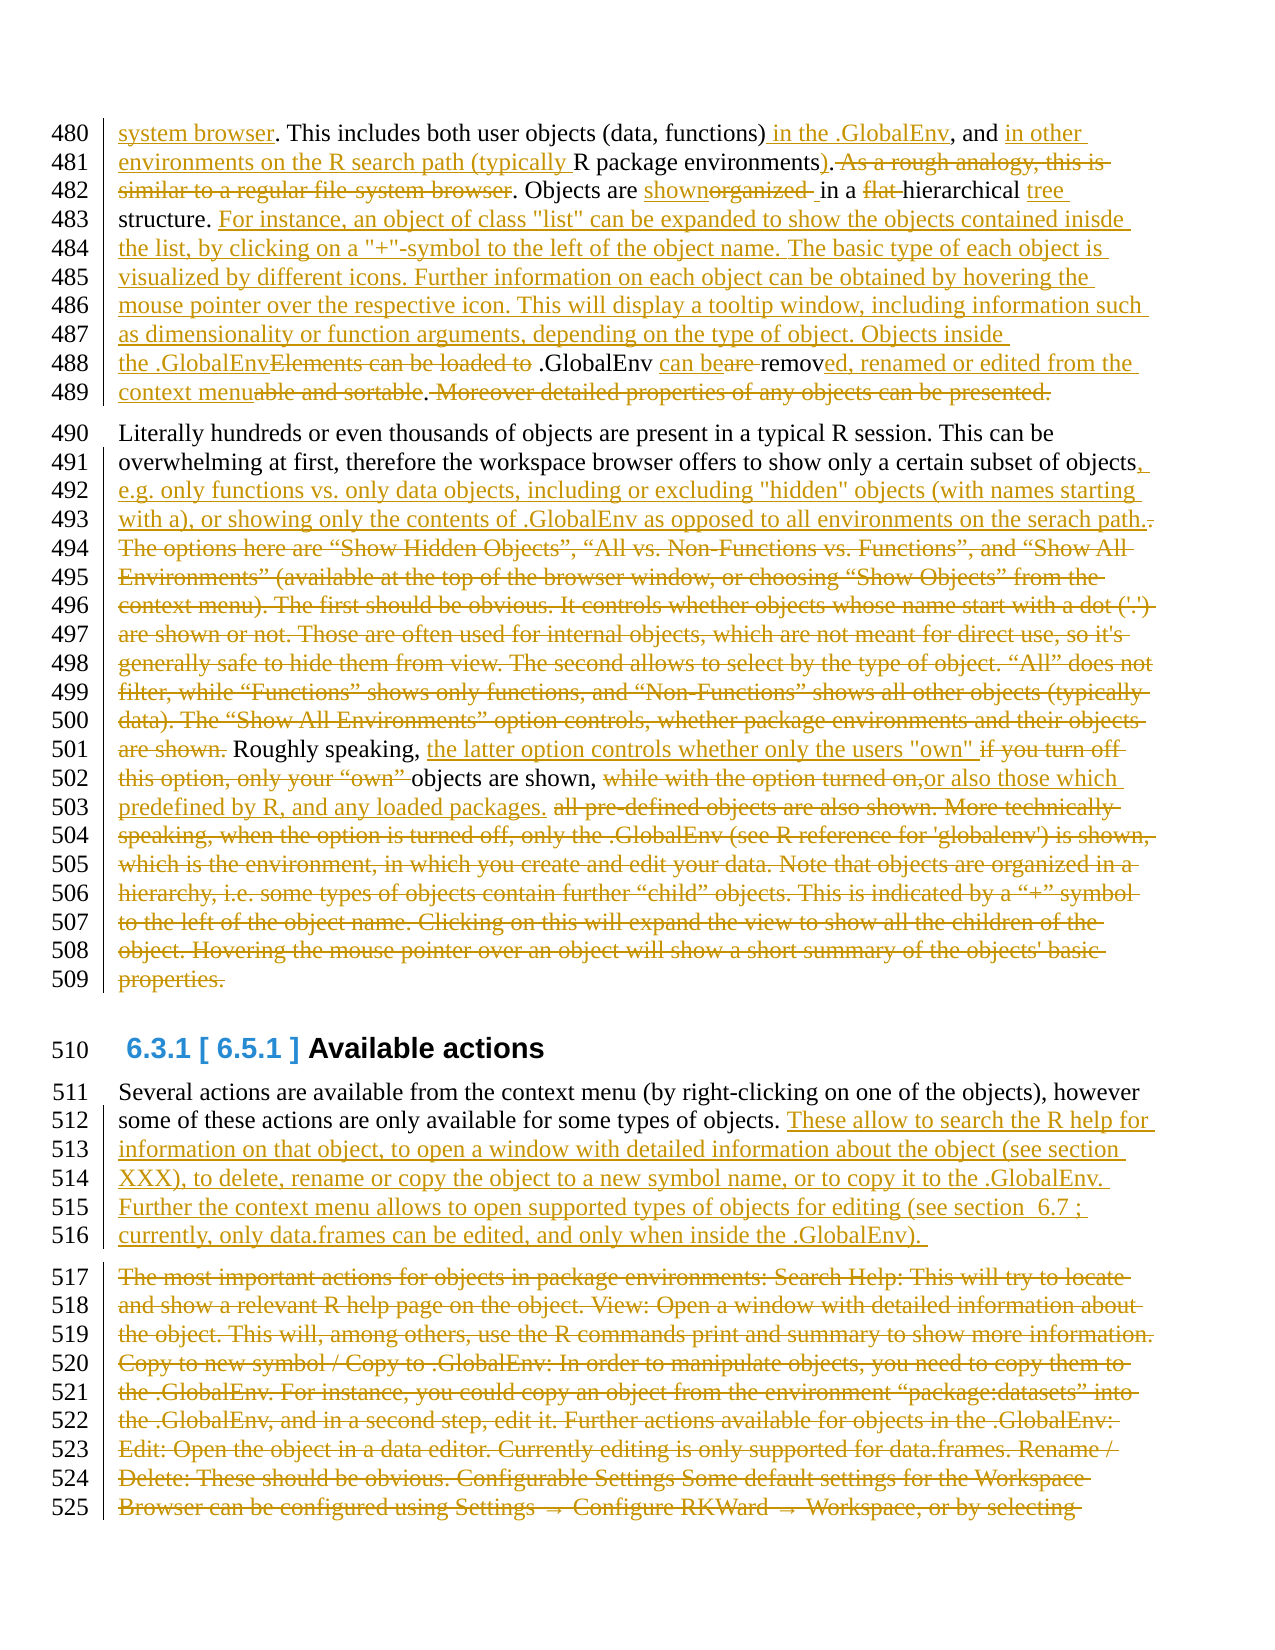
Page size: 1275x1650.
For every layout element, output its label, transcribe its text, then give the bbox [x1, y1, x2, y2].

text Several actions are available from the context menu (by right-clicking on one of the objects), however some of these actions are only available for some types of objects. These allow to search the R help for information on that object, to open a window with detailed information about the object (see section XXX), to delete, rename or copy the object to a new symbol name, or to copy it to the .GlobalEnv. Further the context menu allows to open supported types of objects for editing (see section 6.7 ; currently, only data.frames can be edited, and only when inside the .GlobalEnv). [118, 1077, 1157, 1249]
subtitle Available actions [118, 1031, 1157, 1064]
text Literally hundreds or even thousands of objects are present in a typical R session. This can be overwhelming at first, therefore the workspace browser offers to show only a certain subset of objects, e.g. only functions vs. only data objects, including or excluding "hidden" objects (with names starting with a), or showing only the contents of .GlobalEnv as opposed to all environments on the serach path. Roughly speaking, the latter option controls whether only the users "own" objects are shown, or also those which predefined by R, and any loaded packages. [118, 418, 1157, 993]
text The workspace browser allows to view and manipulate R objects, somewhat similar to a regular file-system browser. This includes both user objects (data, functions) in the .GlobalEnv, and in other environments on the R search path (typically R package environments).. Objects are shown in a hierarchical tree structure. For instance, an object of class "list" can be expanded to show the objects contained inisde the list, by clicking on a "+"-symbol to the left of the object name. The basic type of each object is visualized by different icons. Further information on each object can be obtained by hovering the mouse pointer over the respective icon. This will display a tooltip window, including information such as dimensionality or function arguments, depending on the type of object. Objects inside the .GlobalEnv .GlobalEnv can beremoved, renamed or edited from the context menu. [118, 118, 1157, 406]
